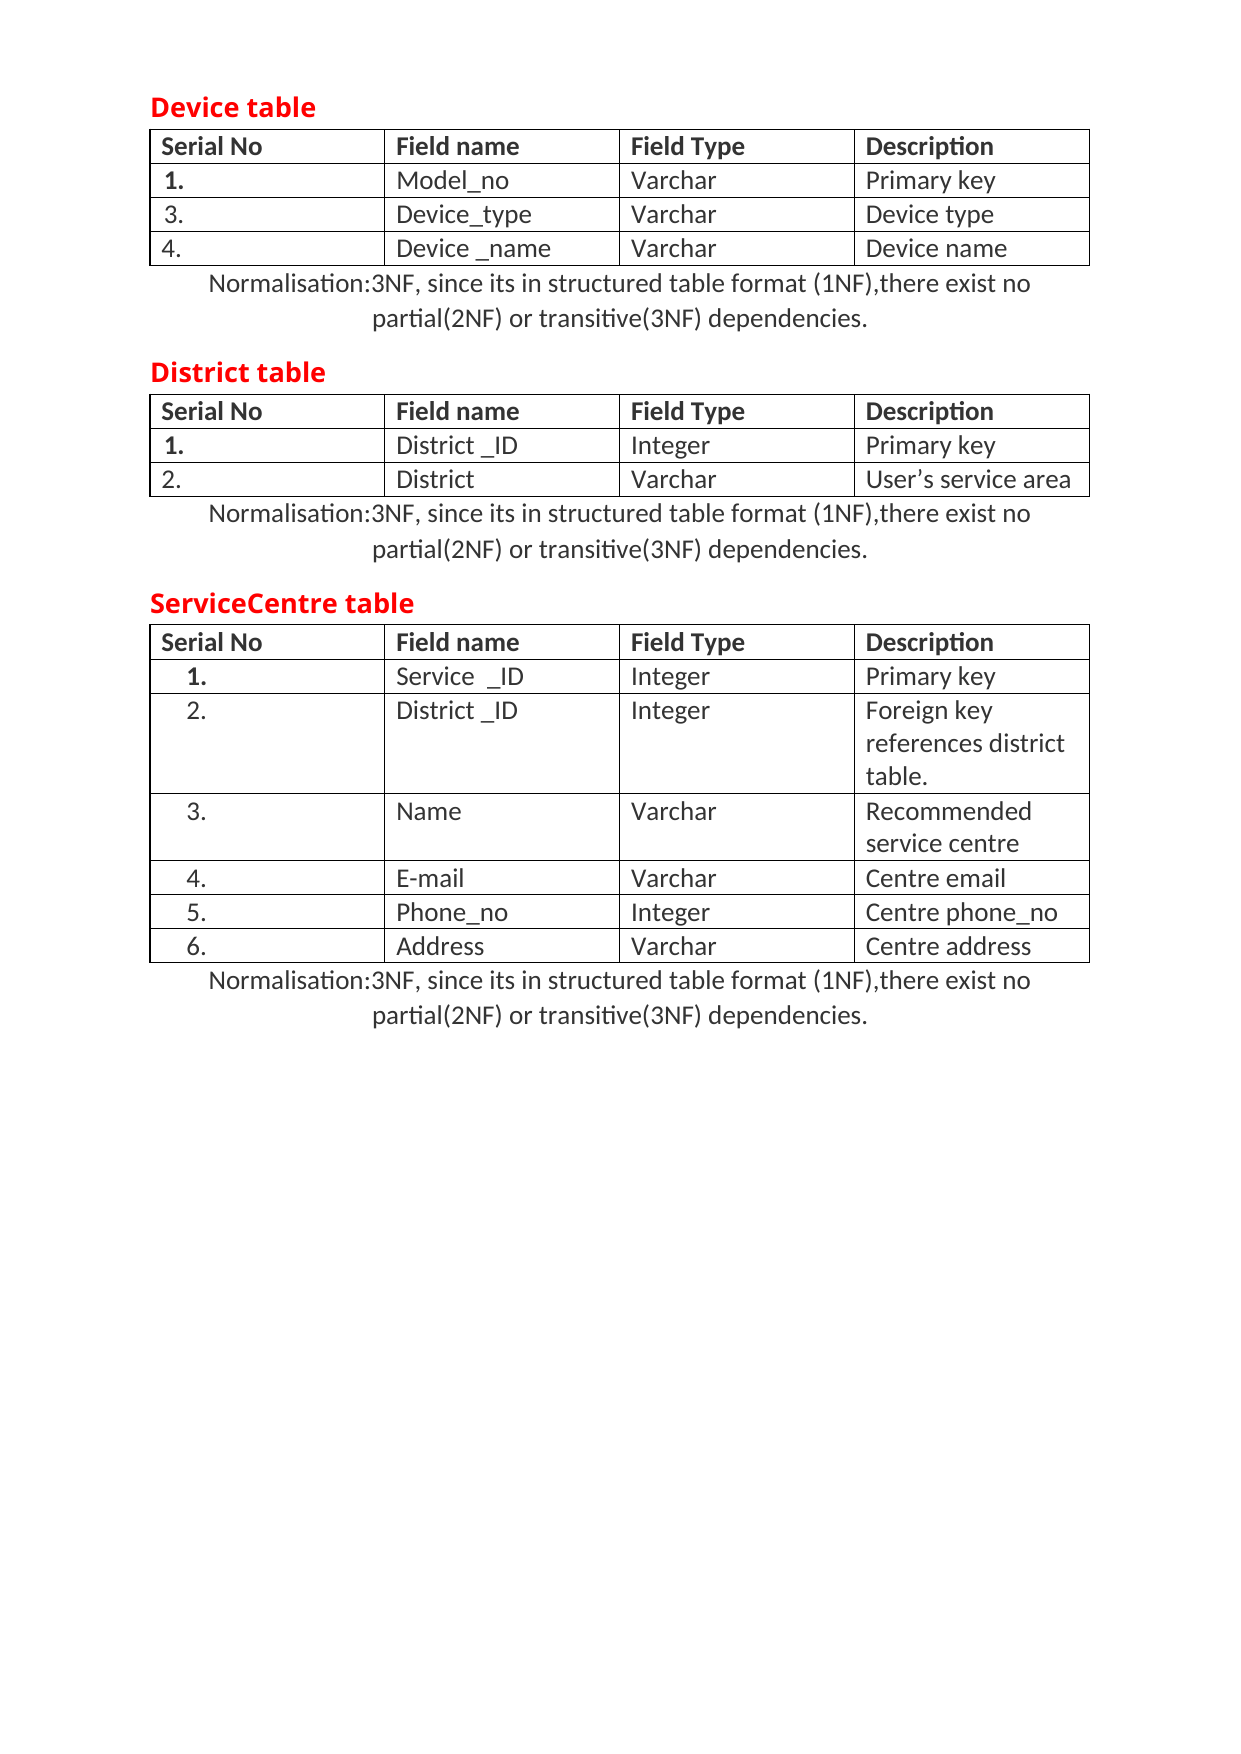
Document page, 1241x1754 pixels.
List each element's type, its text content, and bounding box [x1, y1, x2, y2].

table_header Field Type [620, 395, 854, 427]
table_cell [151, 694, 384, 793]
table_cell Varchar [620, 164, 854, 197]
table_cell [151, 895, 384, 928]
table_cell Device name [855, 232, 1089, 265]
table_header Field name [385, 395, 619, 427]
table_header Description [855, 395, 1089, 427]
table_cell District _ID [385, 429, 619, 462]
table_cell Varchar [620, 232, 854, 265]
table_cell Integer [620, 895, 854, 928]
table_cell Integer [620, 694, 854, 793]
table_header Field Type [620, 130, 854, 162]
table_cell Primary key [855, 164, 1089, 197]
table_cell User’s service area [855, 463, 1089, 496]
table_header Serial No [151, 625, 384, 658]
table_cell Primary key [855, 429, 1089, 462]
table_cell Recommended service centre [855, 794, 1089, 860]
table_cell Varchar [620, 861, 854, 894]
text ServiceCentre table [150, 584, 1090, 621]
table_cell Device _name [385, 232, 619, 265]
table_header Field name [385, 130, 619, 162]
text District table [150, 354, 1090, 391]
table_cell Centre address [855, 929, 1089, 962]
table_header Field name [385, 625, 619, 658]
table_cell District [385, 463, 619, 496]
text Normalisation:3NF, since its in structured table format (1NF),there exist no partial(2NF) or transitive(3NF) dependencies. [150, 497, 1090, 565]
text Normalisation:3NF, since its in structured table format (1NF),there exist no partial(2NF) or transitive(3NF) dependencies. [150, 266, 1090, 334]
table_cell [151, 861, 384, 894]
table_cell Integer [620, 429, 854, 462]
table_cell Varchar [620, 794, 854, 860]
table_cell 4. [151, 232, 384, 265]
table_cell Device type [855, 198, 1089, 231]
table_cell Address [385, 929, 619, 962]
table_cell District _ID [385, 694, 619, 793]
table_cell [151, 660, 384, 692]
table_header Field Type [620, 625, 854, 658]
table_cell [151, 794, 384, 860]
table_cell [151, 429, 384, 462]
text Device table [150, 89, 1090, 126]
table_cell Model_no [385, 164, 619, 197]
table_cell Service _ID [385, 660, 619, 692]
table_cell [151, 929, 384, 962]
table_cell Varchar [620, 463, 854, 496]
text Normalisation:3NF, since its in structured table format (1NF),there exist no partial(2NF) or transitive(3NF) dependencies. [150, 963, 1090, 1032]
table_cell Foreign key references district table. [855, 694, 1089, 793]
table_cell Varchar [620, 198, 854, 231]
table_header Serial No [151, 395, 384, 427]
table_header Description [855, 130, 1089, 162]
table_cell 3. [151, 198, 384, 231]
table_cell 1. [151, 164, 384, 197]
table_cell Name [385, 794, 619, 860]
table_cell Centre email [855, 861, 1089, 894]
table_cell Centre phone_no [855, 895, 1089, 928]
table_cell Integer [620, 660, 854, 692]
table_cell Varchar [620, 929, 854, 962]
table_header Serial No [151, 130, 384, 162]
table_cell [151, 463, 384, 496]
table_header Description [855, 625, 1089, 658]
table_cell Phone_no [385, 895, 619, 928]
table_cell E-mail [385, 861, 619, 894]
table_cell Primary key [855, 660, 1089, 692]
table_cell Device_type [385, 198, 619, 231]
